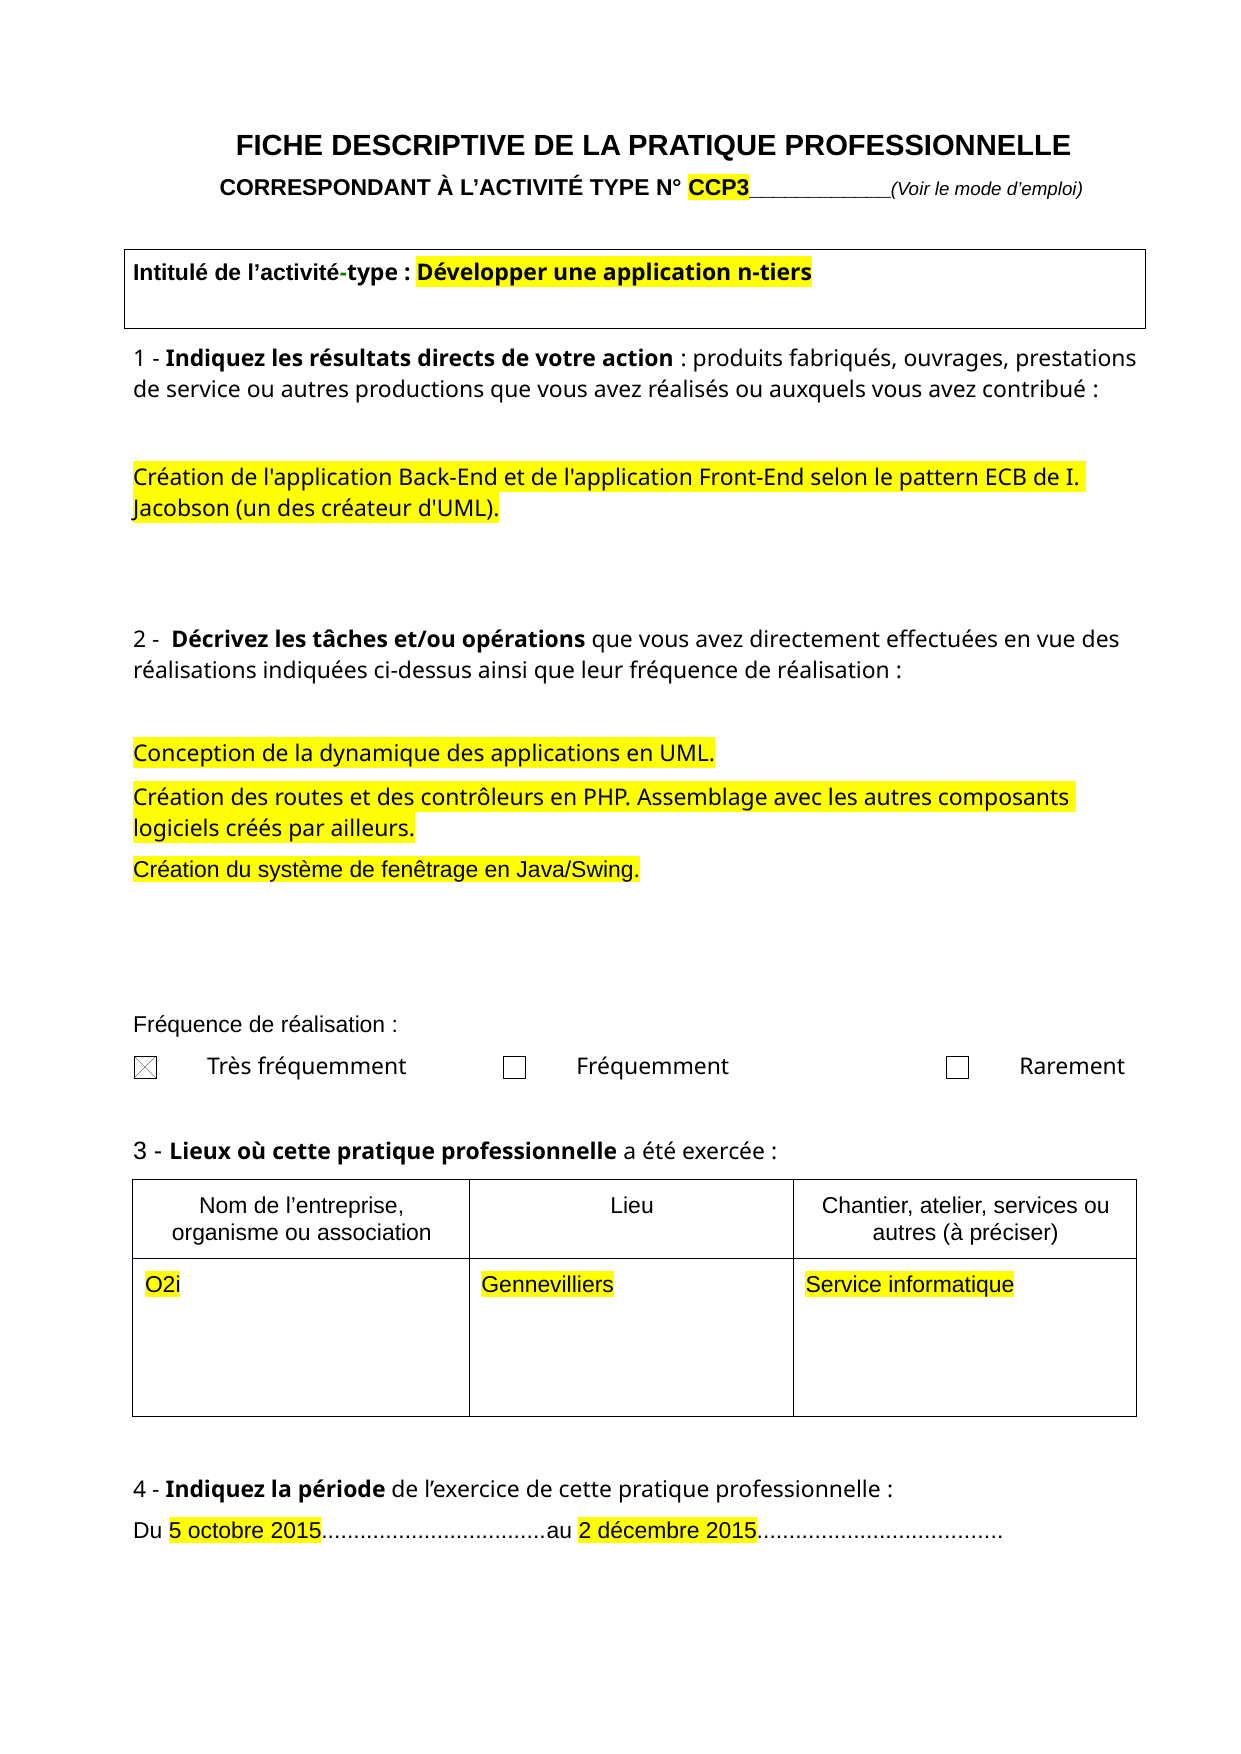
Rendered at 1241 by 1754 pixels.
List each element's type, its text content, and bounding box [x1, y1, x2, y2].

text 2 - Décrivez les tâches et/ou opérations que vous avez directement effectuées en vue des réalisations indiquées ci-dessus ainsi que leur fréquence de réalisation : [133, 623, 1137, 686]
text 1 - Indiquez les résultats directs de votre action : produits fabriqués, ouvrages, prestations de service ou autres productions que vous avez réalisés ou auxquels vous avez contribué : [133, 342, 1137, 404]
text Fréquence de réalisation : [133, 1011, 1137, 1038]
subtitle Fiche descriptive de la pratique professionnelle [170, 127, 1137, 161]
table_cell O2i [133, 1259, 469, 1416]
text Du 5 octobre 2015 au 2 décembre 2015 [133, 1517, 1137, 1543]
text Création des routes et des contrôleurs en PHP. Assemblage avec les autres composants logiciels créés par ailleurs. [133, 781, 1137, 843]
text Intitulé de l’activité-type : Développer une application n-tiers [125, 250, 1145, 287]
text Très fréquemment Fréquemment Rarement [133, 1050, 1137, 1081]
text Conception de la dynamique des applications en UML. [133, 737, 1137, 768]
table_header Chantier, atelier, services ou autres (à préciser) [794, 1180, 1136, 1258]
table_header Lieu [470, 1180, 793, 1258]
table_cell Service informatique [794, 1259, 1136, 1416]
table_header Nom de l’entreprise, organisme ou association [133, 1180, 469, 1258]
text 3 - Lieux où cette pratique professionnelle a été exercée : [133, 1135, 1137, 1166]
text 4 - Indiquez la période de l’exercice de cette pratique professionnelle : [133, 1473, 1137, 1504]
text Création du système de fenêtrage en Java/Swing. [133, 856, 1137, 882]
table_cell Gennevilliers [470, 1259, 793, 1416]
subtitle Correspondant à l’activité type n° CCP3 (Voir le mode d’emploi) [170, 173, 1137, 200]
text Création de l'application Back-End et de l'application Front-End selon le pattern ECB de I. Jacobson (un des créateur d'UML). [133, 461, 1137, 523]
